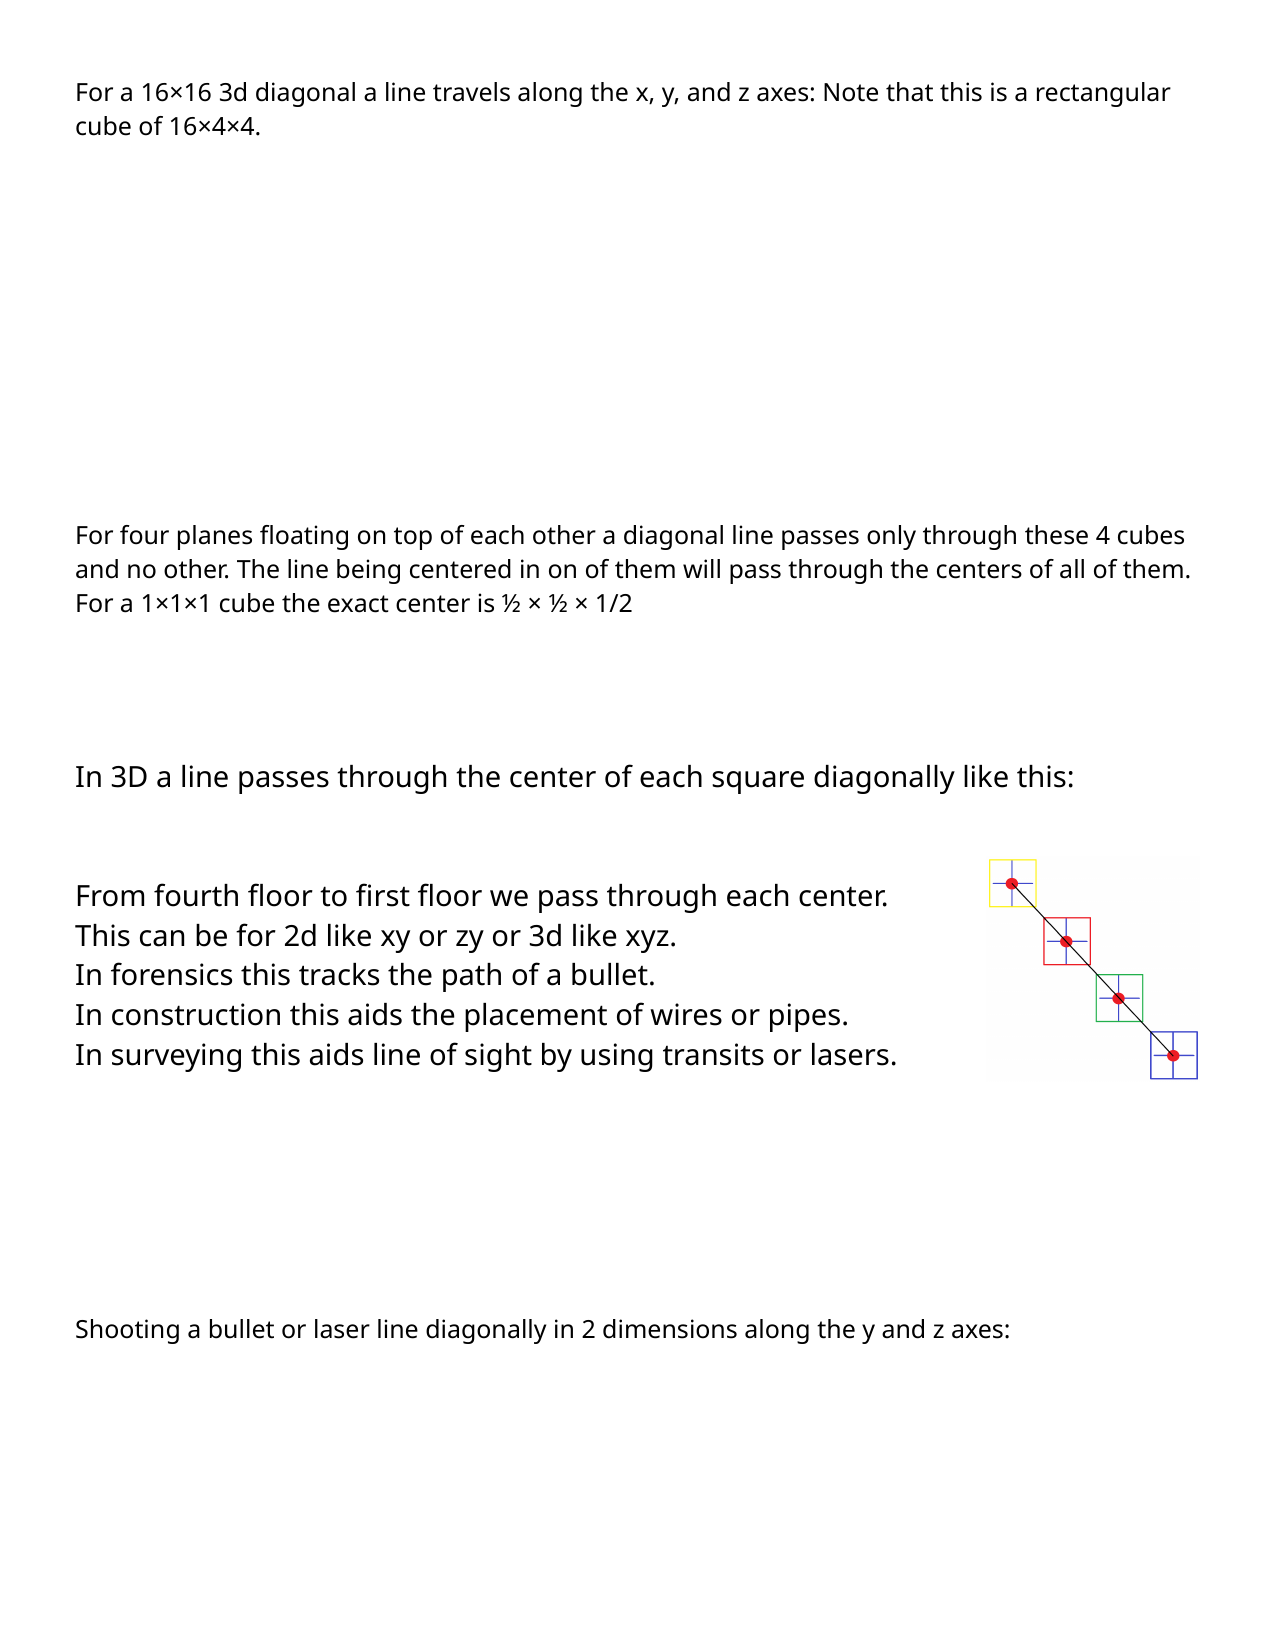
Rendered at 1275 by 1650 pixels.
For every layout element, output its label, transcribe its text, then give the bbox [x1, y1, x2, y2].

text In construction this aids the placement of wires or pipes. [75, 994, 986, 1034]
text For a 1×1×1 cube the exact center is ½ × ½ × 1/2 [75, 586, 1200, 620]
text For four planes floating on top of each other a diagonal line passes only through these 4 cubes and no other. The line being centered in on of them will pass through the centers of all of them. [75, 518, 1200, 586]
picture [986, 856, 1200, 1082]
text Shooting a bullet or laser line diagonally in 2 dimensions along the y and z axes: [75, 1312, 1200, 1346]
text In 3D a line passes through the center of each square diagonally like this: [75, 756, 1200, 796]
text In forensics this tracks the path of a bullet. [75, 955, 986, 994]
text In surveying this aids line of sight by using transits or lasers. [75, 1034, 986, 1074]
text From fourth floor to first floor we pass through each center. [75, 875, 986, 915]
text This can be for 2d like xy or zy or 3d like xyz. [75, 915, 986, 955]
text For a 16×16 3d diagonal a line travels along the x, y, and z axes: Note that this is a rectangular cube of 16×4×4. [75, 75, 1200, 143]
